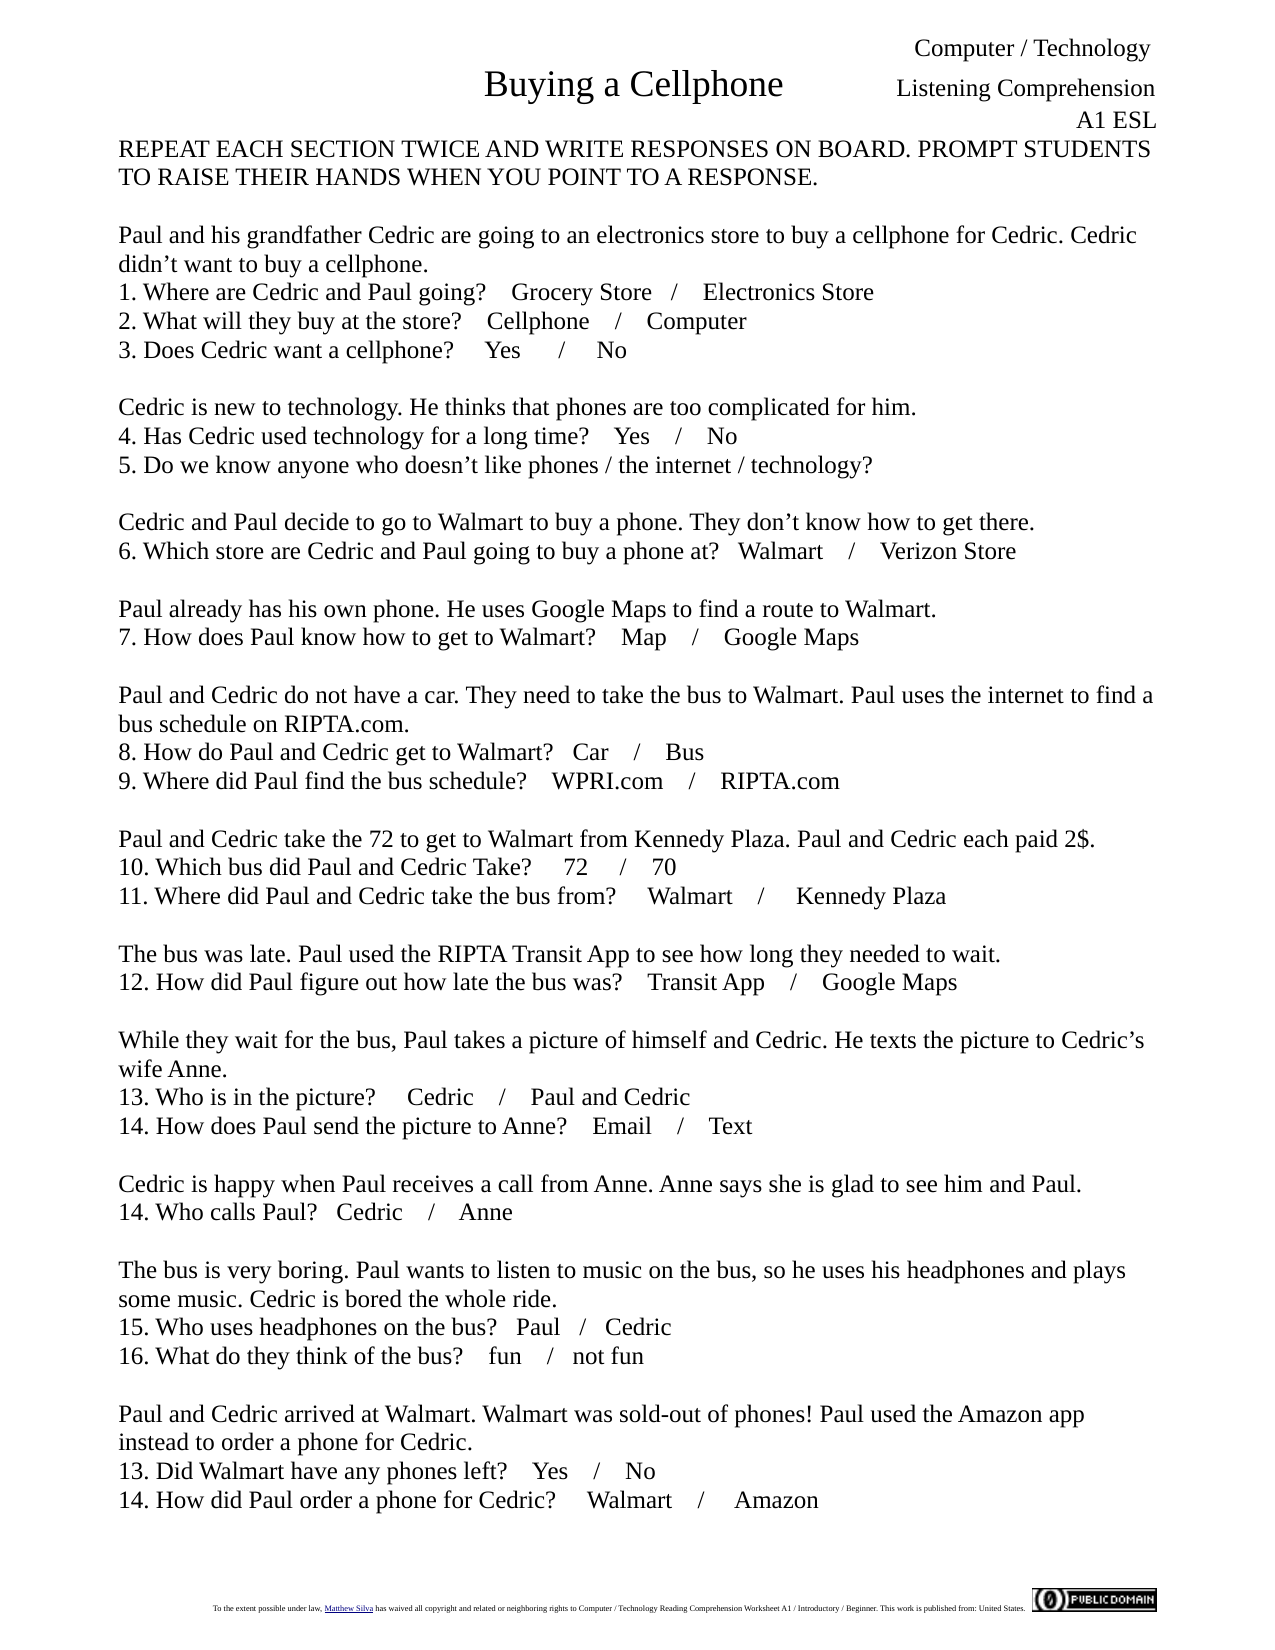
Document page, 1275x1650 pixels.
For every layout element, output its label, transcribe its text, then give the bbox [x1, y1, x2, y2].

text 1. Where are Cedric and Paul going? Grocery Store / Electronics Store [118, 277, 1157, 306]
text 13. Who is in the picture? Cedric / Paul and Cedric [118, 1082, 1157, 1111]
text 12. How did Paul figure out how late the bus was? Transit App / Google Maps [118, 967, 1157, 996]
text 16. What do they think of the bus? fun / not fun [118, 1341, 1157, 1370]
text 4. Has Cedric used technology for a long time? Yes / No [118, 421, 1157, 450]
text Cedric is new to technology. He thinks that phones are too complicated for him. [118, 392, 1157, 421]
text 11. Where did Paul and Cedric take the bus from? Walmart / Kennedy Plaza [118, 881, 1157, 910]
text 9. Where did Paul find the bus schedule? WPRI.com / RIPTA.com [118, 766, 1157, 795]
text Paul and Cedric do not have a car. They need to take the bus to Walmart. Paul uses the internet to find a bus schedule on RIPTA.com. [118, 680, 1157, 737]
text 7. How does Paul know how to get to Walmart? Map / Google Maps [118, 622, 1157, 651]
text The bus is very boring. Paul wants to listen to music on the bus, so he uses his headphones and plays some music. Cedric is bored the whole ride. [118, 1255, 1157, 1312]
text Paul already has his own phone. He uses Google Maps to find a route to Walmart. [118, 594, 1157, 622]
text Cedric is happy when Paul receives a call from Anne. Anne says she is glad to see him and Paul. [118, 1169, 1157, 1197]
text 2. What will they buy at the store? Cellphone / Computer [118, 306, 1157, 335]
text 14. Who calls Paul? Cedric / Anne [118, 1197, 1157, 1226]
text The bus was late. Paul used the RIPTA Transit App to see how long they needed to wait. [118, 939, 1157, 967]
text Paul and Cedric take the 72 to get to Walmart from Kennedy Plaza. Paul and Cedric each paid 2$. [118, 824, 1157, 852]
text 14. How does Paul send the picture to Anne? Email / Text [118, 1111, 1157, 1140]
text While they wait for the bus, Paul takes a picture of himself and Cedric. He texts the picture to Cedric’s wife Anne. [118, 1025, 1157, 1082]
text REPEAT EACH SECTION TWICE AND WRITE RESPONSES ON BOARD. PROMPT STUDENTS TO RAISE THEIR HANDS WHEN YOU POINT TO A RESPONSE. [118, 134, 1157, 191]
text 10. Which bus did Paul and Cedric Take? 72 / 70 [118, 852, 1157, 881]
text Paul and Cedric arrived at Walmart. Walmart was sold-out of phones! Paul used the Amazon app instead to order a phone for Cedric. [118, 1399, 1157, 1456]
text 15. Who uses headphones on the bus? Paul / Cedric [118, 1312, 1157, 1341]
text 8. How do Paul and Cedric get to Walmart? Car / Bus [118, 737, 1157, 766]
text 14. How did Paul order a phone for Cedric? Walmart / Amazon [118, 1485, 1157, 1514]
text 6. Which store are Cedric and Paul going to buy a phone at? Walmart / Verizon Store [118, 536, 1157, 565]
text Paul and his grandfather Cedric are going to an electronics store to buy a cellphone for Cedric. Cedric didn’t want to buy a cellphone. [118, 220, 1157, 277]
text Cedric and Paul decide to go to Walmart to buy a phone. They don’t know how to get there. [118, 507, 1157, 536]
text 5. Do we know anyone who doesn’t like phones / the internet / technology? [118, 450, 1157, 479]
text 13. Did Walmart have any phones left? Yes / No [118, 1456, 1157, 1485]
picture [1032, 1588, 1157, 1612]
text 3. Does Cedric want a cellphone? Yes / No [118, 335, 1157, 364]
